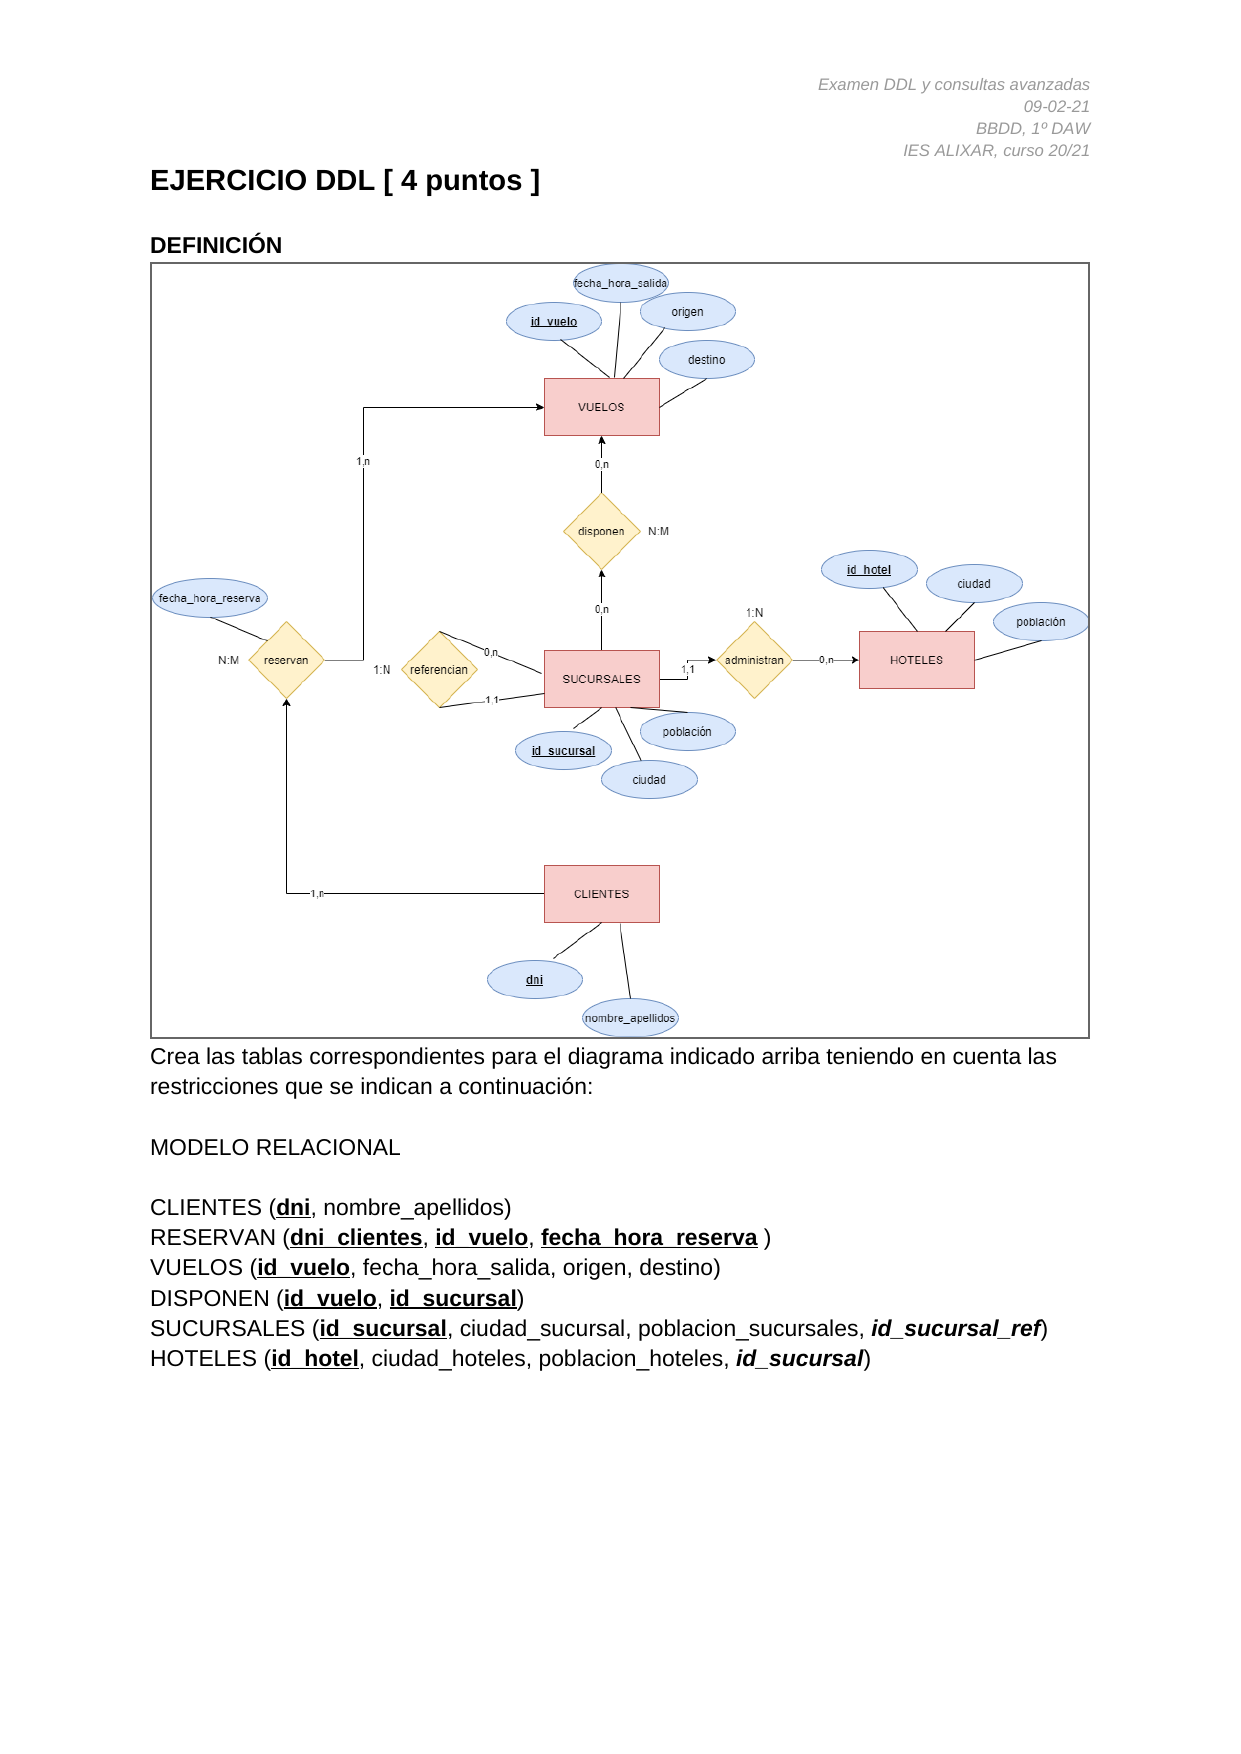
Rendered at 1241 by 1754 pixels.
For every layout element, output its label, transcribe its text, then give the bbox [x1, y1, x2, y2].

text RESERVAN (dni_clientes, id_vuelo, fecha_hora_reserva ) [150, 1224, 1090, 1250]
text EJERCICIO DDL [ 4 puntos ] [150, 163, 1090, 196]
text HOTELES (id_hotel, ciudad_hoteles, poblacion_hoteles, id_sucursal) [150, 1345, 1090, 1371]
text MODELO RELACIONAL [150, 1133, 1090, 1160]
text SUCURSALES (id_sucursal, ciudad_sucursal, poblacion_sucursales, id_sucursal_ref) [150, 1315, 1090, 1341]
picture [152, 264, 1088, 1037]
text VUELOS (id_vuelo, fecha_hora_salida, origen, destino) [150, 1254, 1090, 1281]
text DISPONEN (id_vuelo, id_sucursal) [150, 1284, 1090, 1311]
text DEFINICIÓN [150, 232, 1090, 258]
text CLIENTES (dni, nombre_apellidos) [150, 1194, 1090, 1220]
text Crea las tablas correspondientes para el diagrama indicado arriba teniendo en cuenta las restricciones que se indican a continuación: [150, 1043, 1090, 1099]
